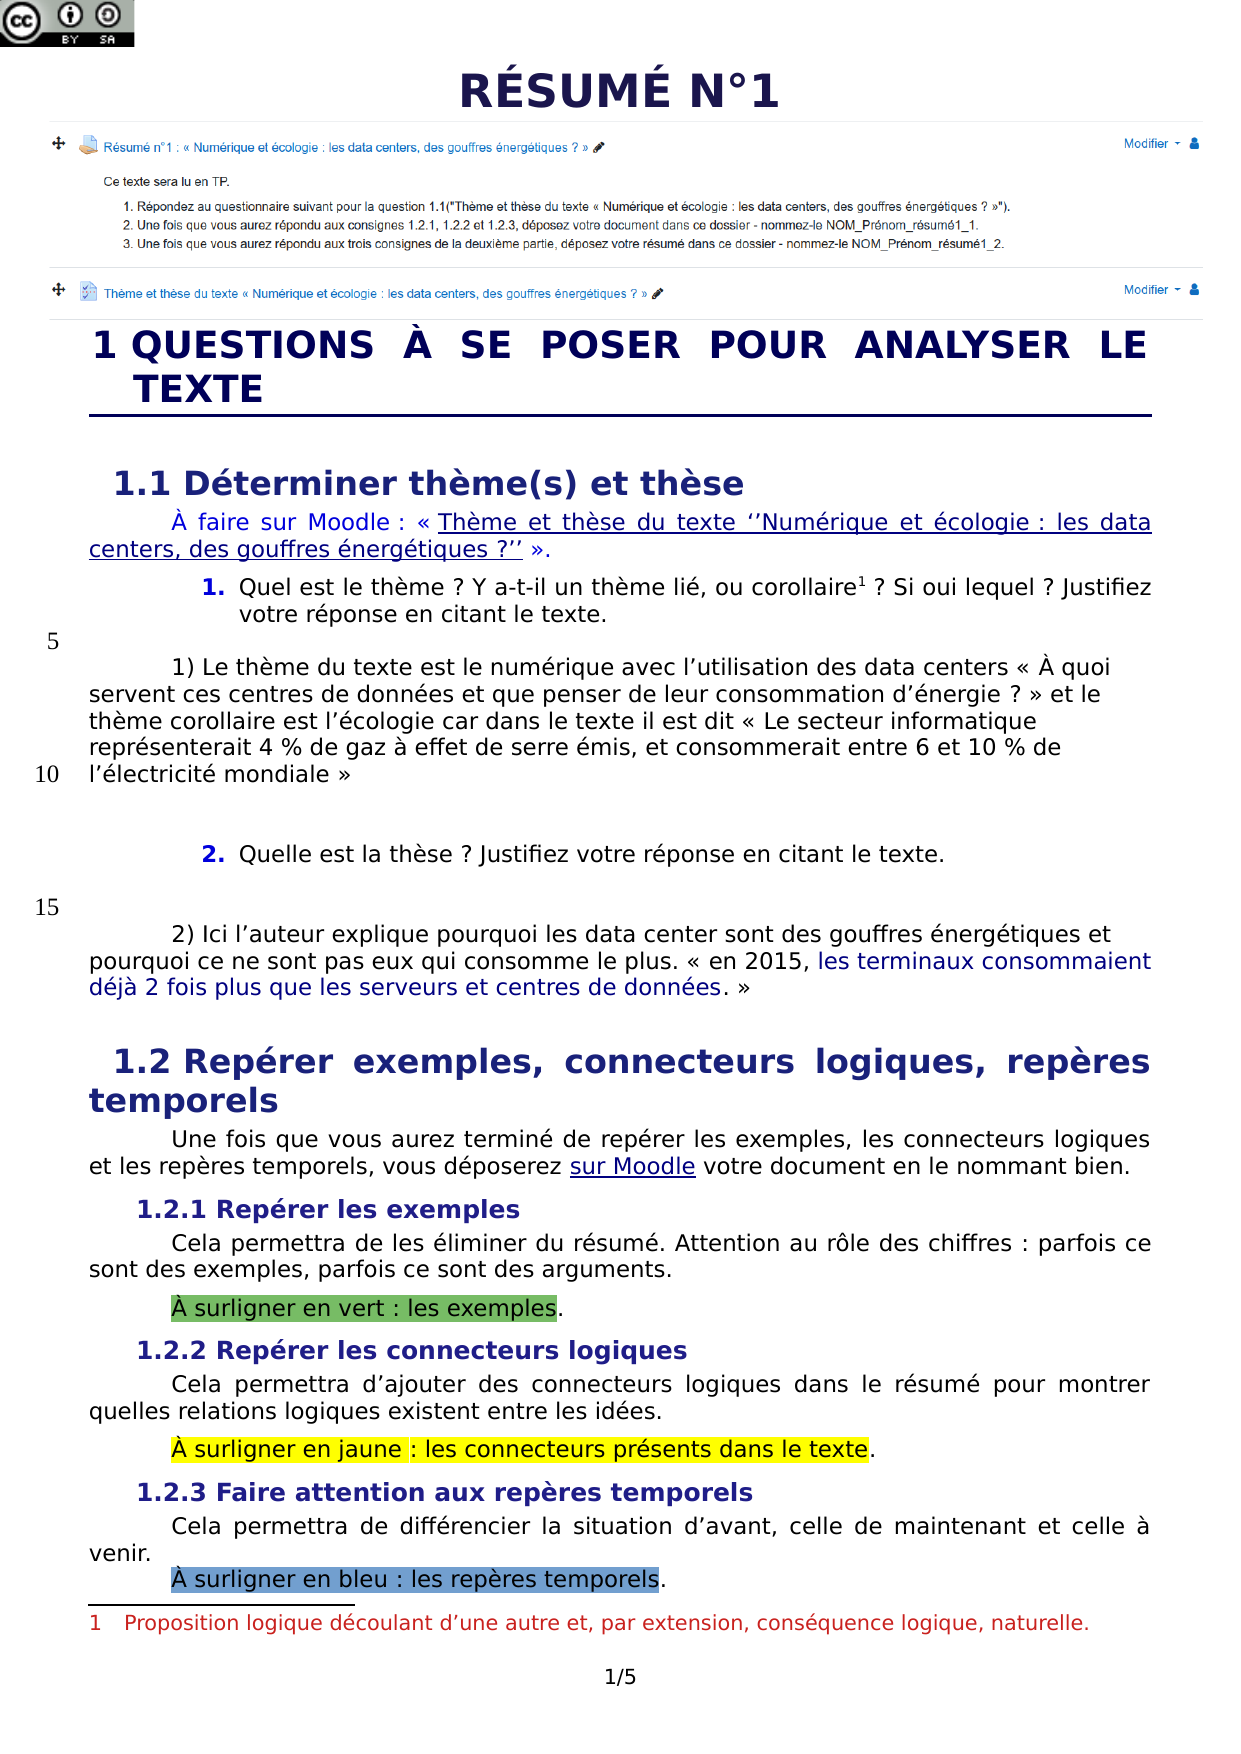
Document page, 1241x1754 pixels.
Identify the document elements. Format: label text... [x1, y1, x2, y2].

picture [11, 118, 1230, 324]
subtitle 1.2.1 Repérer les exemples [88, 1195, 1152, 1224]
text À surligner en jaune : les connecteurs présents dans le texte. [88, 1437, 1152, 1463]
picture [0, 0, 135, 47]
text À faire sur Moodle : « Thème et thèse du texte ‘’Numérique et écologie : les data centers, des gouffres énergétiques ?’’ ». [88, 509, 1152, 563]
subtitle Repérer exemples, connecteurs logiques, repères temporels [88, 1042, 1152, 1120]
subtitle 1.2.2 Repérer les connecteurs logiques [88, 1336, 1152, 1366]
text À surligner en vert : les exemples. [88, 1295, 1152, 1322]
list Quelle est la thèse ? Justifiez votre réponse en citant le texte. [201, 841, 1152, 868]
text 2) Ici l’auteur explique pourquoi les data center sont des gouffres énergétiques et pourquoi ce ne sont pas eux qui consomme le plus. « en 2015, les terminaux consommaient déjà 2 fois plus que les serveurs et centres de données. » [88, 921, 1152, 1001]
text Cela permettra de différencier la situation d’avant, celle de maintenant et celle à venir. [88, 1513, 1152, 1567]
list Quel est le thème ? Y a-t-il un thème lié, ou corollaire ? Si oui lequel ? Justifiez votre réponse en citant le texte. [201, 574, 1152, 628]
text À surligner en bleu : les repères temporels. [88, 1567, 1152, 1593]
text 1) Le thème du texte est le numérique avec l’utilisation des data centers « À quoi servent ces centres de données et que penser de leur consommation d’énergie ? » et le thème corollaire est l’écologie car dans le texte il est dit « Le secteur informatique représenterait 4 % de gaz à effet de serre émis, et consommerait entre 6 et 10 % de l’électricité mondiale » [88, 654, 1152, 788]
subtitle QUESTIONS À SE POSER POUR ANALYSER LE TEXTE [88, 324, 1152, 417]
subtitle 1.2.3 Faire attention aux repères temporels [88, 1478, 1152, 1507]
list Proposition logique découlant d’une autre et, par extension, conséquence logique, naturelle. [88, 1611, 1152, 1635]
text Une fois que vous aurez terminé de repérer les exemples, les connecteurs logiques et les repères temporels, vous déposerez sur Moodle votre document en le nommant bien. [88, 1127, 1152, 1180]
title RÉSUMÉ N°1 [88, 65, 1152, 118]
subtitle Déterminer thème(s) et thèse [88, 464, 1152, 503]
text Cela permettra de les éliminer du résumé. Attention au rôle des chiffres : parfois ce sont des exemples, parfois ce sont des arguments. [88, 1230, 1152, 1283]
text Cela permettra d’ajouter des connecteurs logiques dans le résumé pour montrer quelles relations logiques existent entre les idées. [88, 1372, 1152, 1425]
